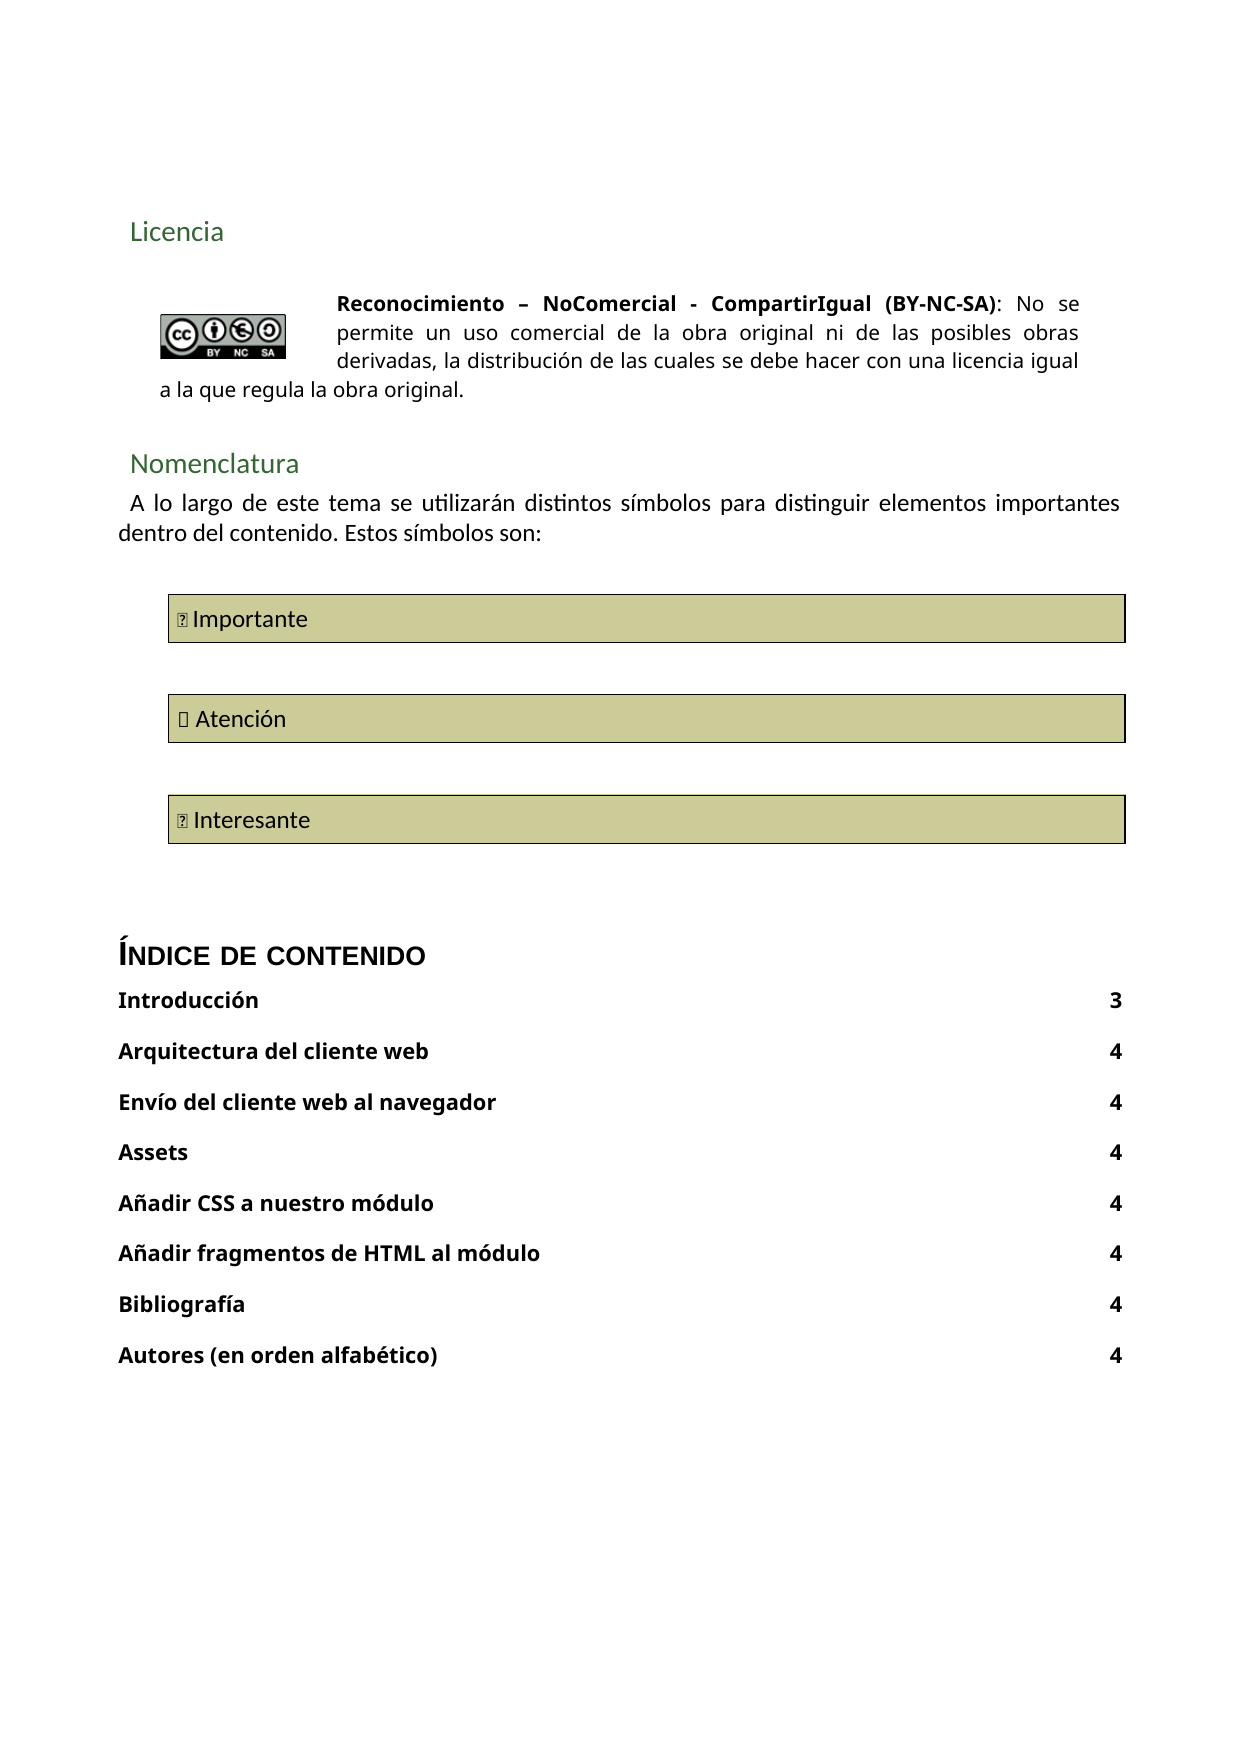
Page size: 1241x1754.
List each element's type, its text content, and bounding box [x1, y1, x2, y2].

text Autores (en orden alfabético) 4 [118, 1339, 1122, 1369]
text Añadir fragmentos de HTML al módulo 4 [118, 1238, 1122, 1268]
text Añadir CSS a nuestro módulo 4 [118, 1188, 1122, 1217]
text 📖 Importante [169, 595, 1124, 642]
text Índice de contenido [118, 934, 1122, 973]
text Nomenclatura [118, 445, 1122, 480]
text Assets 4 [118, 1137, 1122, 1167]
text Reconocimiento – NoComercial - CompartirIgual (BY-NC-SA): No se permite un uso comercial de la obra original ni de las posibles obras derivadas, la distribución de las cuales se debe hacer con una licencia igual a la que regula la obra original. [159, 289, 1080, 403]
picture [160, 314, 286, 359]
text A lo largo de este tema se utilizarán distintos símbolos para distinguir elementos importantes dentro del contenido. Estos símbolos son: [118, 487, 1122, 548]
text Envío del cliente web al navegador 4 [118, 1086, 1122, 1116]
text Introducción 3 [118, 985, 1122, 1015]
text Bibliografía 4 [118, 1289, 1122, 1319]
text ❕ Atención [169, 695, 1124, 742]
text Licencia [118, 213, 1122, 248]
text 💬 Interesante [169, 796, 1124, 843]
text Arquitectura del cliente web 4 [118, 1036, 1122, 1066]
